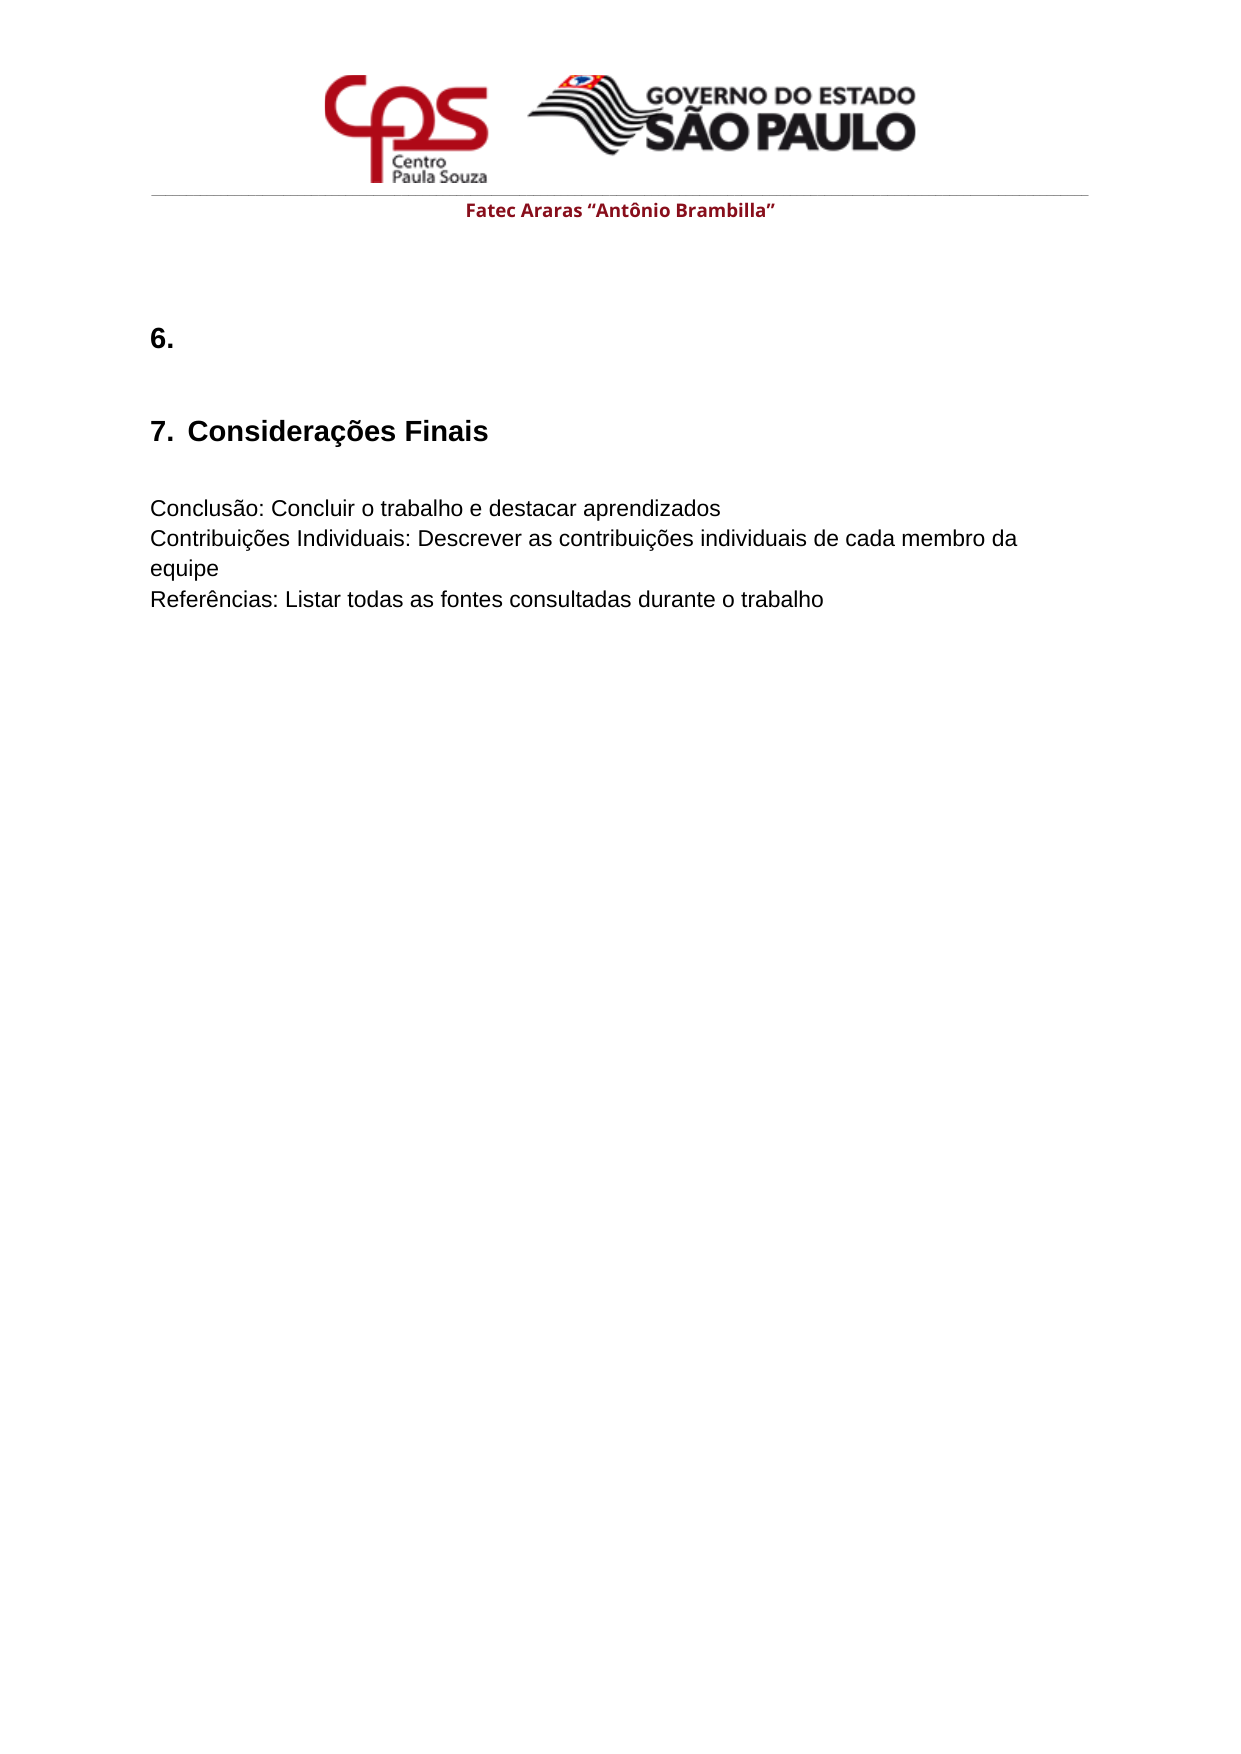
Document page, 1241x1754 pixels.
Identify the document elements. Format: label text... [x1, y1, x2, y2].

text Conclusão: Concluir o trabalho e destacar aprendizados [150, 495, 1090, 521]
subtitle Considerações Finais [150, 414, 1090, 447]
text Referências: Listar todas as fontes consultadas durante o trabalho [150, 586, 1090, 612]
text Contribuições Individuais: Descrever as contribuições individuais de cada membro da equipe [150, 525, 1090, 582]
